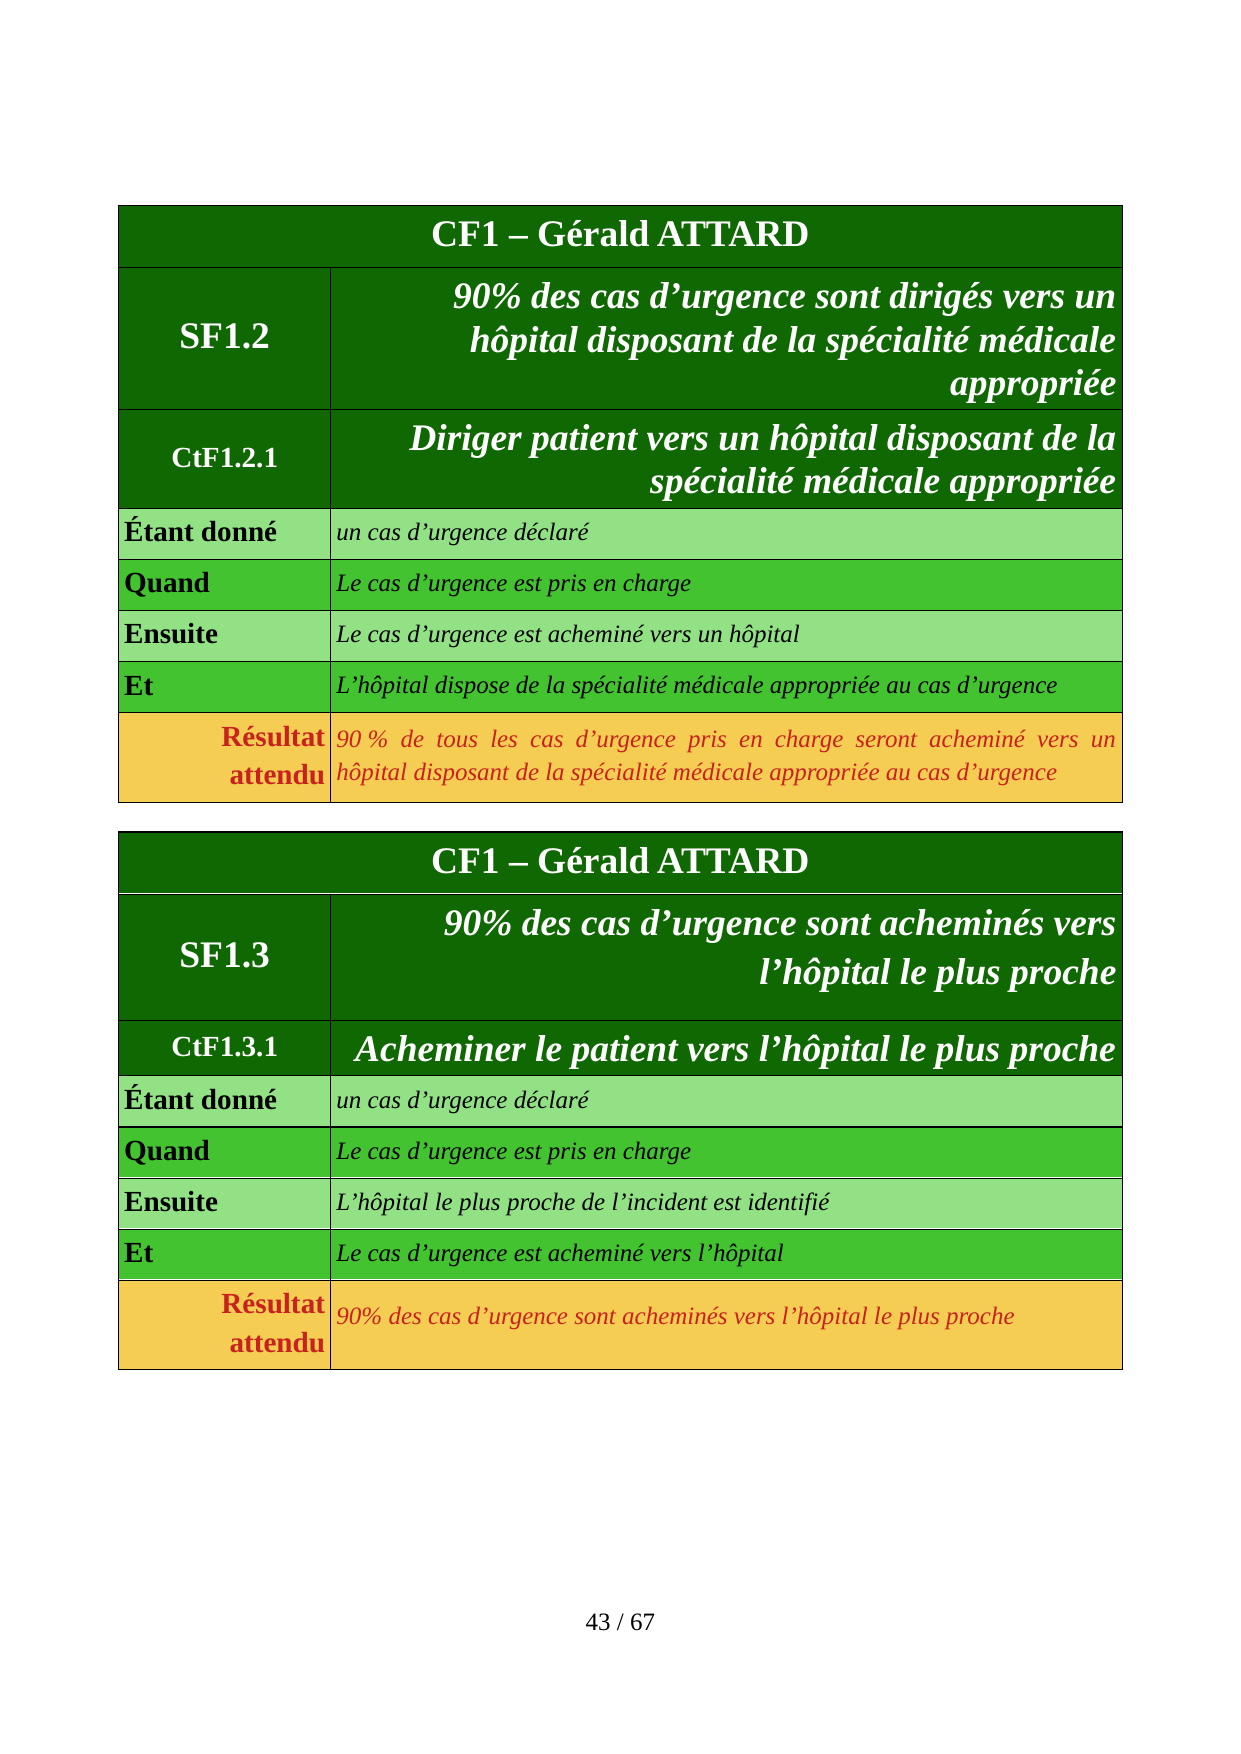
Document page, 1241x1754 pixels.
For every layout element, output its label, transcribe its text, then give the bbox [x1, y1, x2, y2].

table_cell Diriger patient vers un hôpital disposant de la spécialité médicale appropriée [331, 410, 1122, 508]
table_cell Ensuite [119, 611, 330, 661]
table_cell Ensuite [119, 1179, 330, 1228]
table_cell Quand [119, 560, 330, 610]
table_cell Le cas d’urgence est pris en charge [331, 1128, 1122, 1177]
table_header CF1 – Gérald ATTARD [119, 833, 1122, 893]
table_cell Résultat attendu [119, 1281, 330, 1369]
table_cell Le cas d’urgence est acheminé vers l’hôpital [331, 1230, 1122, 1279]
table_cell CtF1.2.1 [119, 410, 330, 508]
table_cell Étant donné [119, 1076, 330, 1126]
table_cell 90% des cas d’urgence sont dirigés vers un hôpital disposant de la spécialité médicale appropriée [331, 268, 1122, 409]
table_cell SF1.3 [119, 895, 330, 1020]
table_cell SF1.2 [119, 268, 330, 409]
table_cell un cas d’urgence déclaré [331, 509, 1122, 559]
table_cell CtF1.3.1 [119, 1021, 330, 1075]
table_cell Quand [119, 1128, 330, 1177]
table_header CF1 – Gérald ATTARD [119, 206, 1122, 267]
table_cell L’hôpital le plus proche de l’incident est identifié [331, 1179, 1122, 1228]
table_cell Et [119, 662, 330, 712]
table_cell 90 % de tous les cas d’urgence pris en charge seront acheminé vers un hôpital disposant de la spécialité médicale appropriée au cas d’urgence [331, 713, 1122, 802]
table_cell 90% des cas d’urgence sont acheminés vers l’hôpital le plus proche [331, 895, 1122, 1020]
table_cell 90% des cas d’urgence sont acheminés vers l’hôpital le plus proche [331, 1281, 1122, 1369]
table_cell Le cas d’urgence est pris en charge [331, 560, 1122, 610]
table_cell Et [119, 1230, 330, 1279]
table_cell Acheminer le patient vers l’hôpital le plus proche [331, 1021, 1122, 1075]
table_cell Résultat attendu [119, 713, 330, 802]
table_cell un cas d’urgence déclaré [331, 1076, 1122, 1126]
table_cell L’hôpital dispose de la spécialité médicale appropriée au cas d’urgence [331, 662, 1122, 712]
table_cell Le cas d’urgence est acheminé vers un hôpital [331, 611, 1122, 661]
